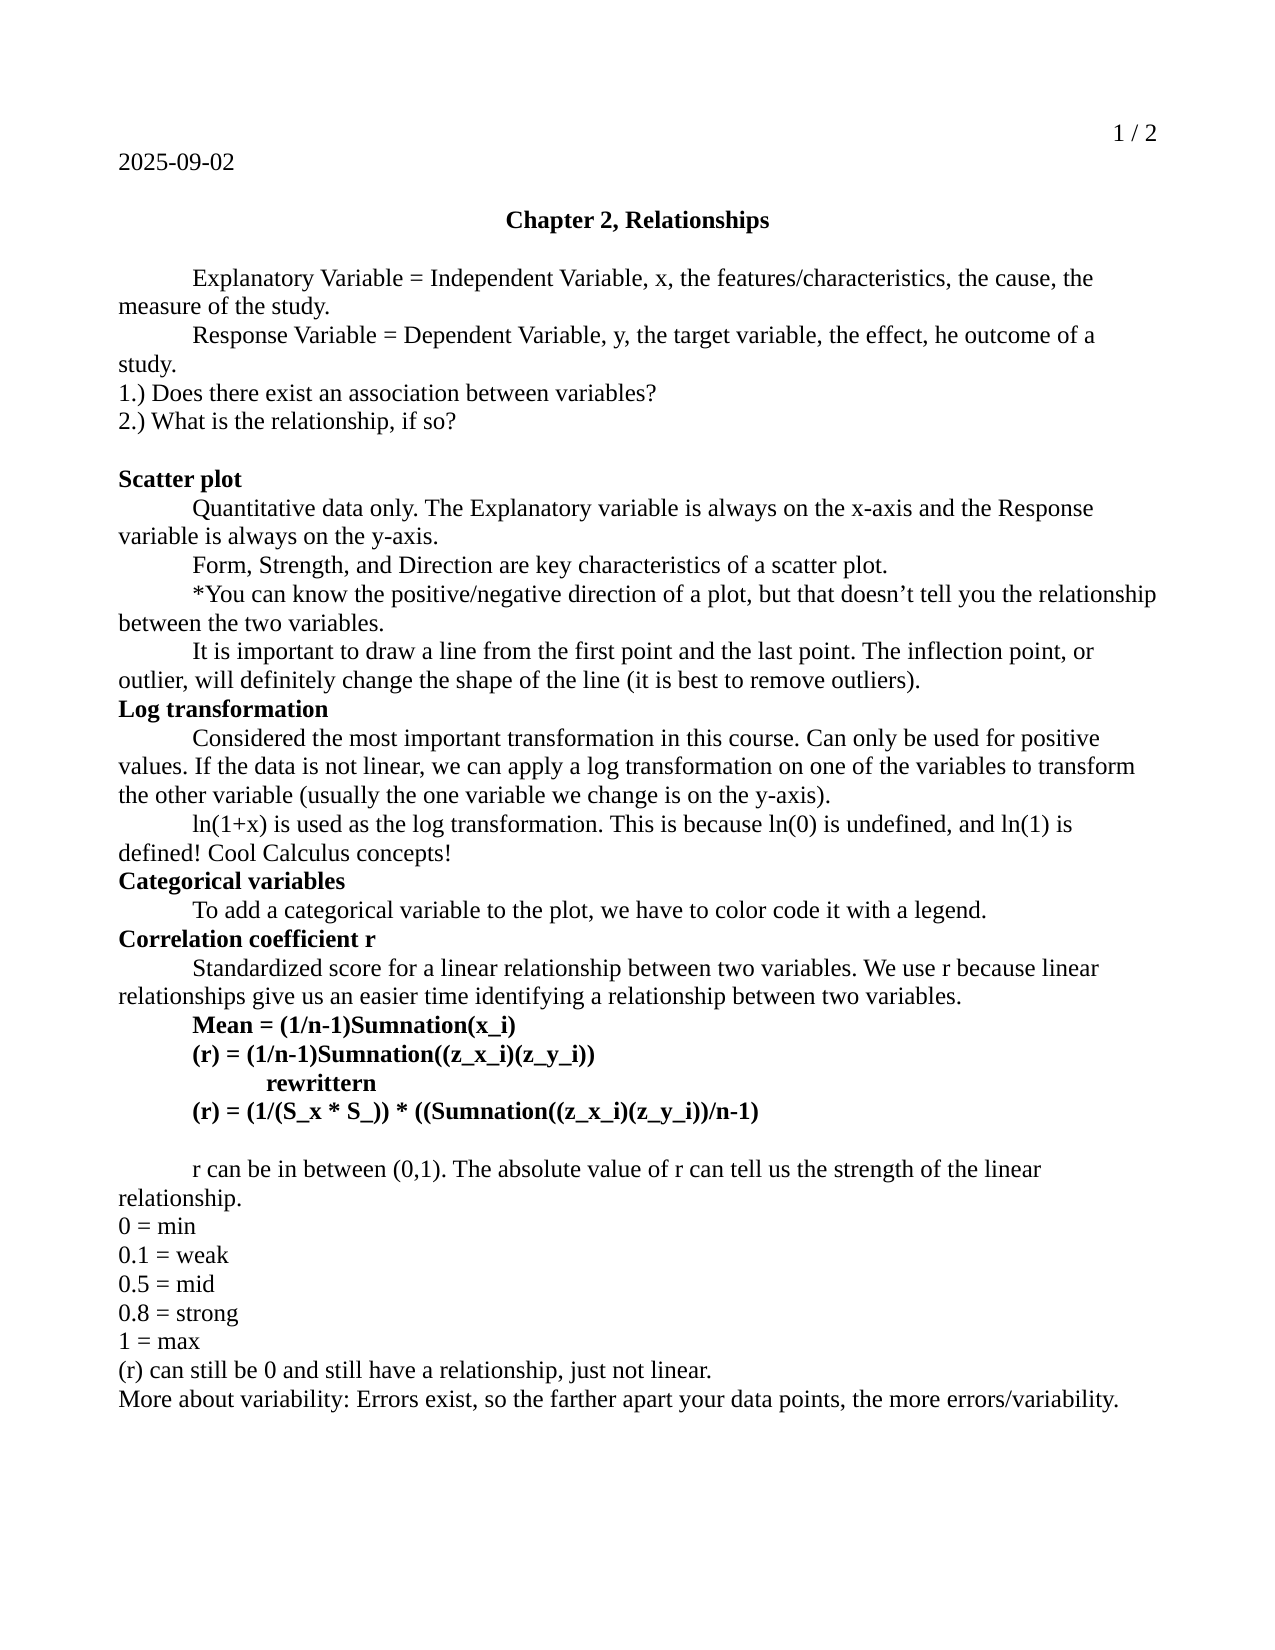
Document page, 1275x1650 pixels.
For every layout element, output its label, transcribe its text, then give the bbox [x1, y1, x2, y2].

text Quantitative data only. The Explanatory variable is always on the x-axis and the Response variable is always on the y-axis. [118, 493, 1157, 550]
text 1 = max [118, 1326, 1157, 1355]
text More about variability: Errors exist, so the farther apart your data points, the more errors/variability. [118, 1384, 1157, 1413]
text 0.8 = strong [118, 1298, 1157, 1326]
text Chapter 2, Relationships [118, 205, 1157, 234]
text 2.) What is the relationship, if so? [118, 406, 1157, 435]
text Correlation coefficient r [118, 924, 1157, 953]
text Standardized score for a linear relationship between two variables. We use r because linear relationships give us an easier time identifying a relationship between two variables. [118, 953, 1157, 1010]
text (r) = (1/(S_x * S_)) * ((Sumnation((z_x_i)(z_y_i))/n-1) [118, 1096, 1157, 1125]
text (r) = (1/n-1)Sumnation((z_x_i)(z_y_i)) [118, 1039, 1157, 1068]
text Considered the most important transformation in this course. Can only be used for positive values. If the data is not linear, we can apply a log transformation on one of the variables to transform the other variable (usually the one variable we change is on the y-axis). [118, 723, 1157, 809]
text Categorical variables [118, 866, 1157, 895]
text It is important to draw a line from the first point and the last point. The inflection point, or outlier, will definitely change the shape of the line (it is best to remove outliers). [118, 636, 1157, 694]
text rewrittern [118, 1068, 1157, 1096]
text *You can know the positive/negative direction of a plot, but that doesn’t tell you the relationship between the two variables. [118, 579, 1157, 636]
text r can be in between (0,1). The absolute value of r can tell us the strength of the linear relationship. [118, 1154, 1157, 1211]
text Response Variable = Dependent Variable, y, the target variable, the effect, he outcome of a study. [118, 320, 1157, 378]
text Log transformation [118, 694, 1157, 723]
text Explanatory Variable = Independent Variable, x, the features/characteristics, the cause, the measure of the study. [118, 263, 1157, 320]
text ln(1+x) is used as the log transformation. This is because ln(0) is undefined, and ln(1) is defined! Cool Calculus concepts! [118, 809, 1157, 866]
text 0 = min [118, 1211, 1157, 1240]
text 1.) Does there exist an association between variables? [118, 378, 1157, 406]
text Scatter plot [118, 464, 1157, 493]
text 0.1 = weak [118, 1240, 1157, 1269]
text To add a categorical variable to the plot, we have to color code it with a legend. [118, 895, 1157, 924]
text Mean = (1/n-1)Sumnation(x_i) [118, 1010, 1157, 1039]
text 0.5 = mid [118, 1269, 1157, 1298]
text Form, Strength, and Direction are key characteristics of a scatter plot. [118, 550, 1157, 579]
text (r) can still be 0 and still have a relationship, just not linear. [118, 1355, 1157, 1384]
